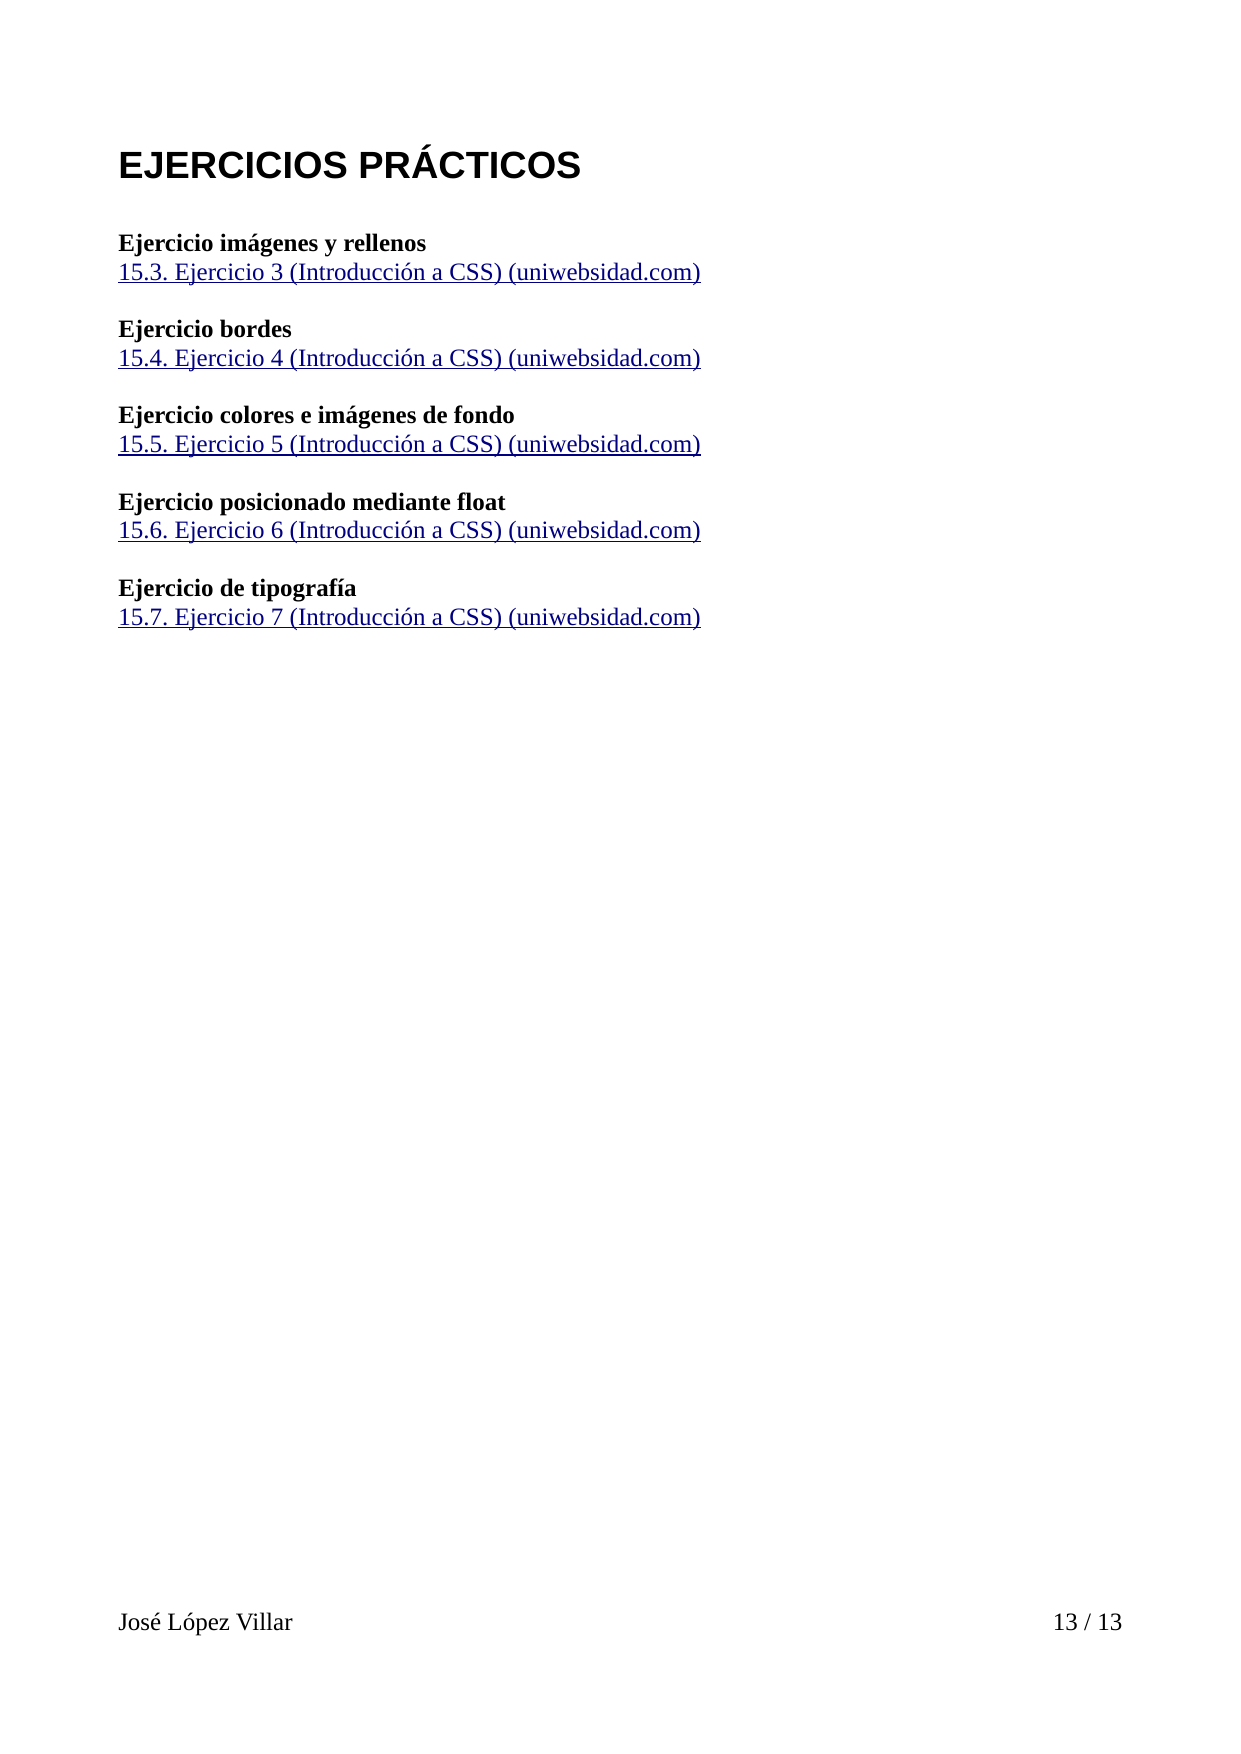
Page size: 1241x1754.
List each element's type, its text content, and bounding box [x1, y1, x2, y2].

text Ejercicio colores e imágenes de fondo [118, 372, 1122, 429]
text 15.3. Ejercicio 3 (Introducción a CSS) (uniwebsidad.com) [118, 257, 1122, 286]
text 15.4. Ejercicio 4 (Introducción a CSS) (uniwebsidad.com) [118, 343, 1122, 372]
text Ejercicio de tipografía [118, 573, 1122, 602]
text 15.6. Ejercicio 6 (Introducción a CSS) (uniwebsidad.com) [118, 516, 1122, 544]
text 15.7. Ejercicio 7 (Introducción a CSS) (uniwebsidad.com) [118, 602, 1122, 631]
text Ejercicio posicionado mediante float [118, 487, 1122, 516]
text Ejercicio imágenes y rellenos [118, 228, 1122, 257]
subtitle EJERCICIOS PRÁCTICOS [118, 143, 1122, 187]
text 15.5. Ejercicio 5 (Introducción a CSS) (uniwebsidad.com) [118, 429, 1122, 458]
text Ejercicio bordes [118, 314, 1122, 343]
